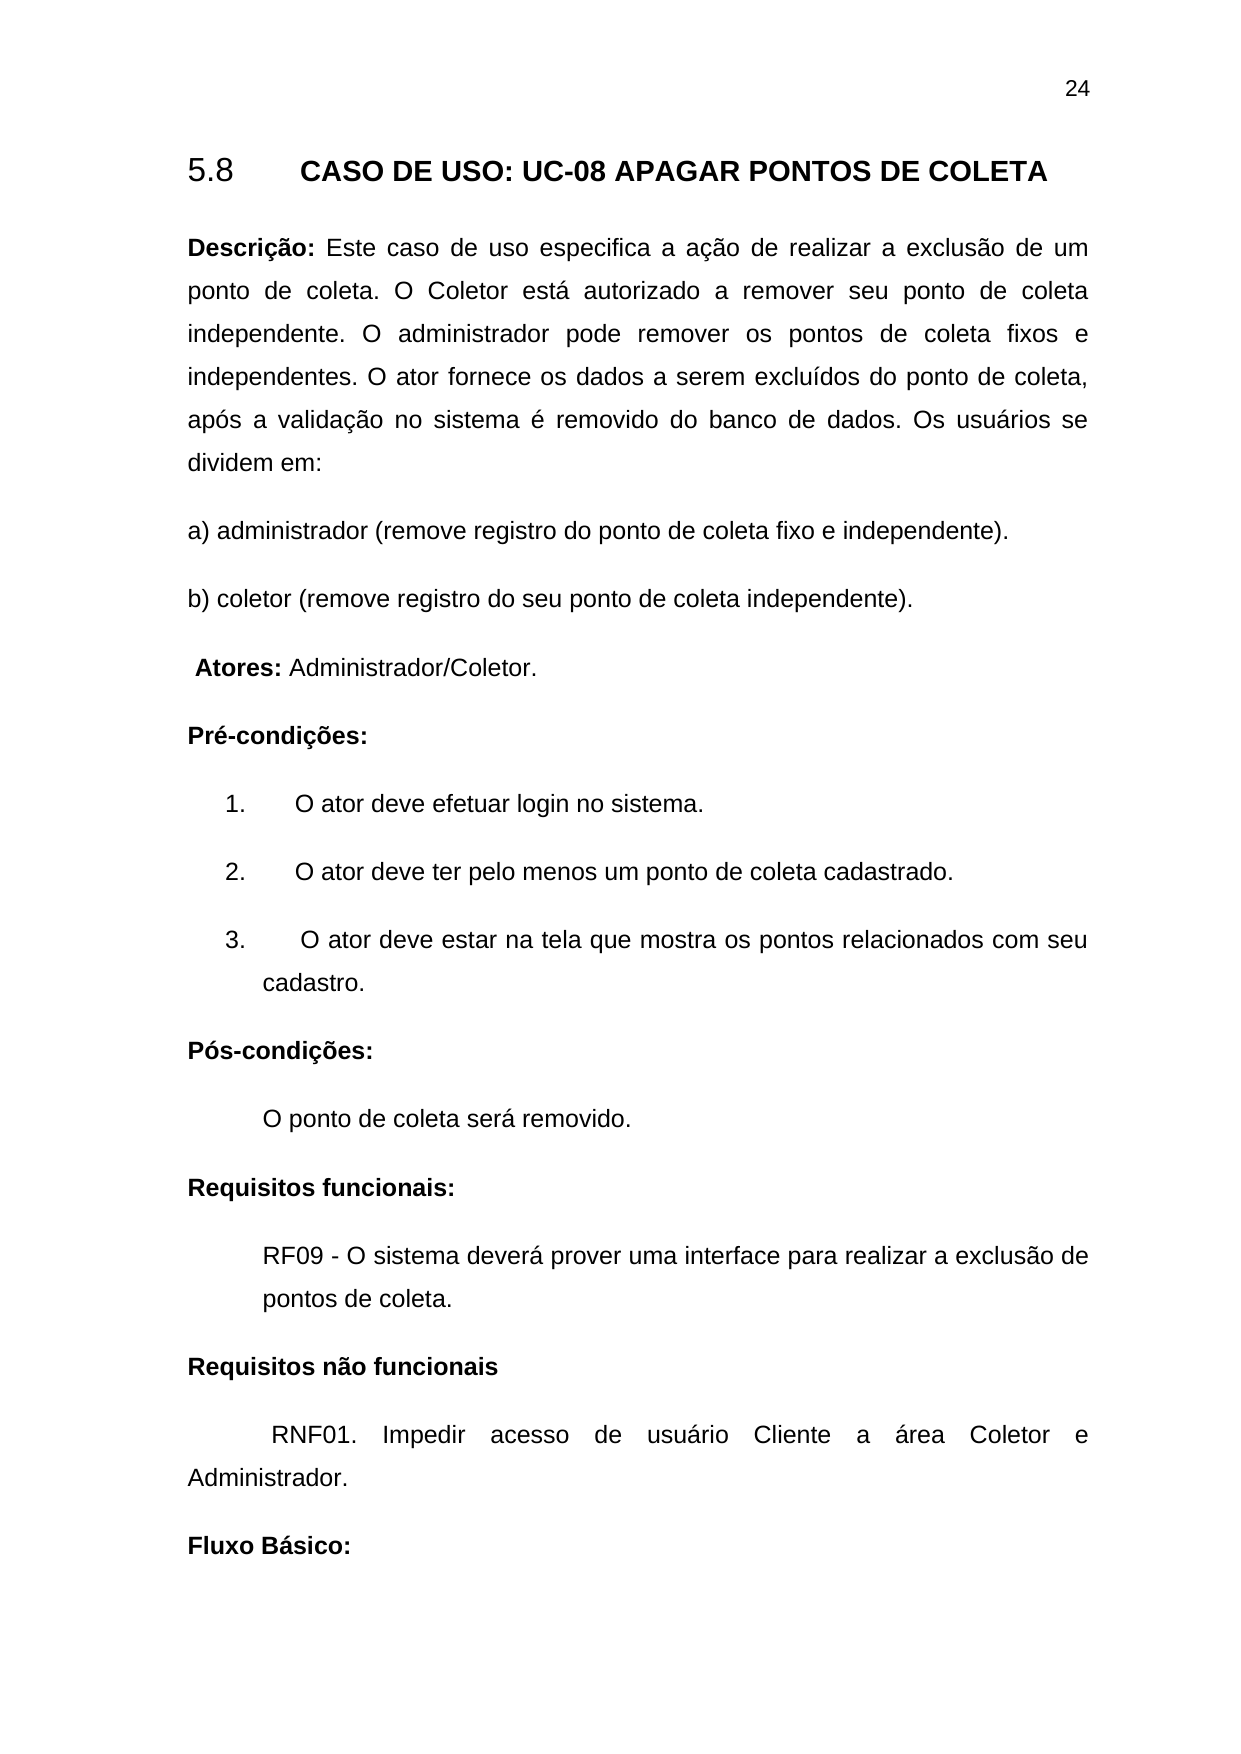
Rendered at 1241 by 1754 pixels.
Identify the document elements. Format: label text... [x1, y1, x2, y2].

text a) administrador (remove registro do ponto de coleta fixo e independente). [187, 516, 1090, 545]
text b) coletor (remove registro do seu ponto de coleta independente). [187, 584, 1090, 613]
text 1. O ator deve efetuar login no sistema. [225, 789, 1090, 818]
subtitle CASO DE USO: UC-08 APAGAR PONTOS DE COLETA [187, 150, 1090, 188]
text 3. O ator deve estar na tela que mostra os pontos relacionados com seu cadastro. [225, 925, 1090, 997]
text Fluxo Básico: [187, 1531, 1090, 1560]
text Descrição: Este caso de uso especifica a ação de realizar a exclusão de um ponto de coleta. O Coletor está autorizado a remover seu ponto de coleta independente. O administrador pode remover os pontos de coleta fixos e independentes. O ator fornece os dados a serem excluídos do ponto de coleta, após a validação no sistema é removido do banco de dados. Os usuários se dividem em: [187, 233, 1090, 477]
text Pós-condições: [187, 1036, 1090, 1065]
text RNF01. Impedir acesso de usuário Cliente a área Coletor e Administrador. [187, 1420, 1090, 1492]
text RF09 - O sistema deverá prover uma interface para realizar a exclusão de pontos de coleta. [262, 1241, 1090, 1313]
text Pré-condições: [187, 721, 1090, 749]
text Atores: Administrador/Coletor. [187, 653, 1090, 681]
text O ponto de coleta será removido. [262, 1104, 1090, 1133]
text Requisitos não funcionais [187, 1352, 1090, 1381]
text Requisitos funcionais: [187, 1173, 1090, 1201]
text 2. O ator deve ter pelo menos um ponto de coleta cadastrado. [225, 857, 1090, 886]
